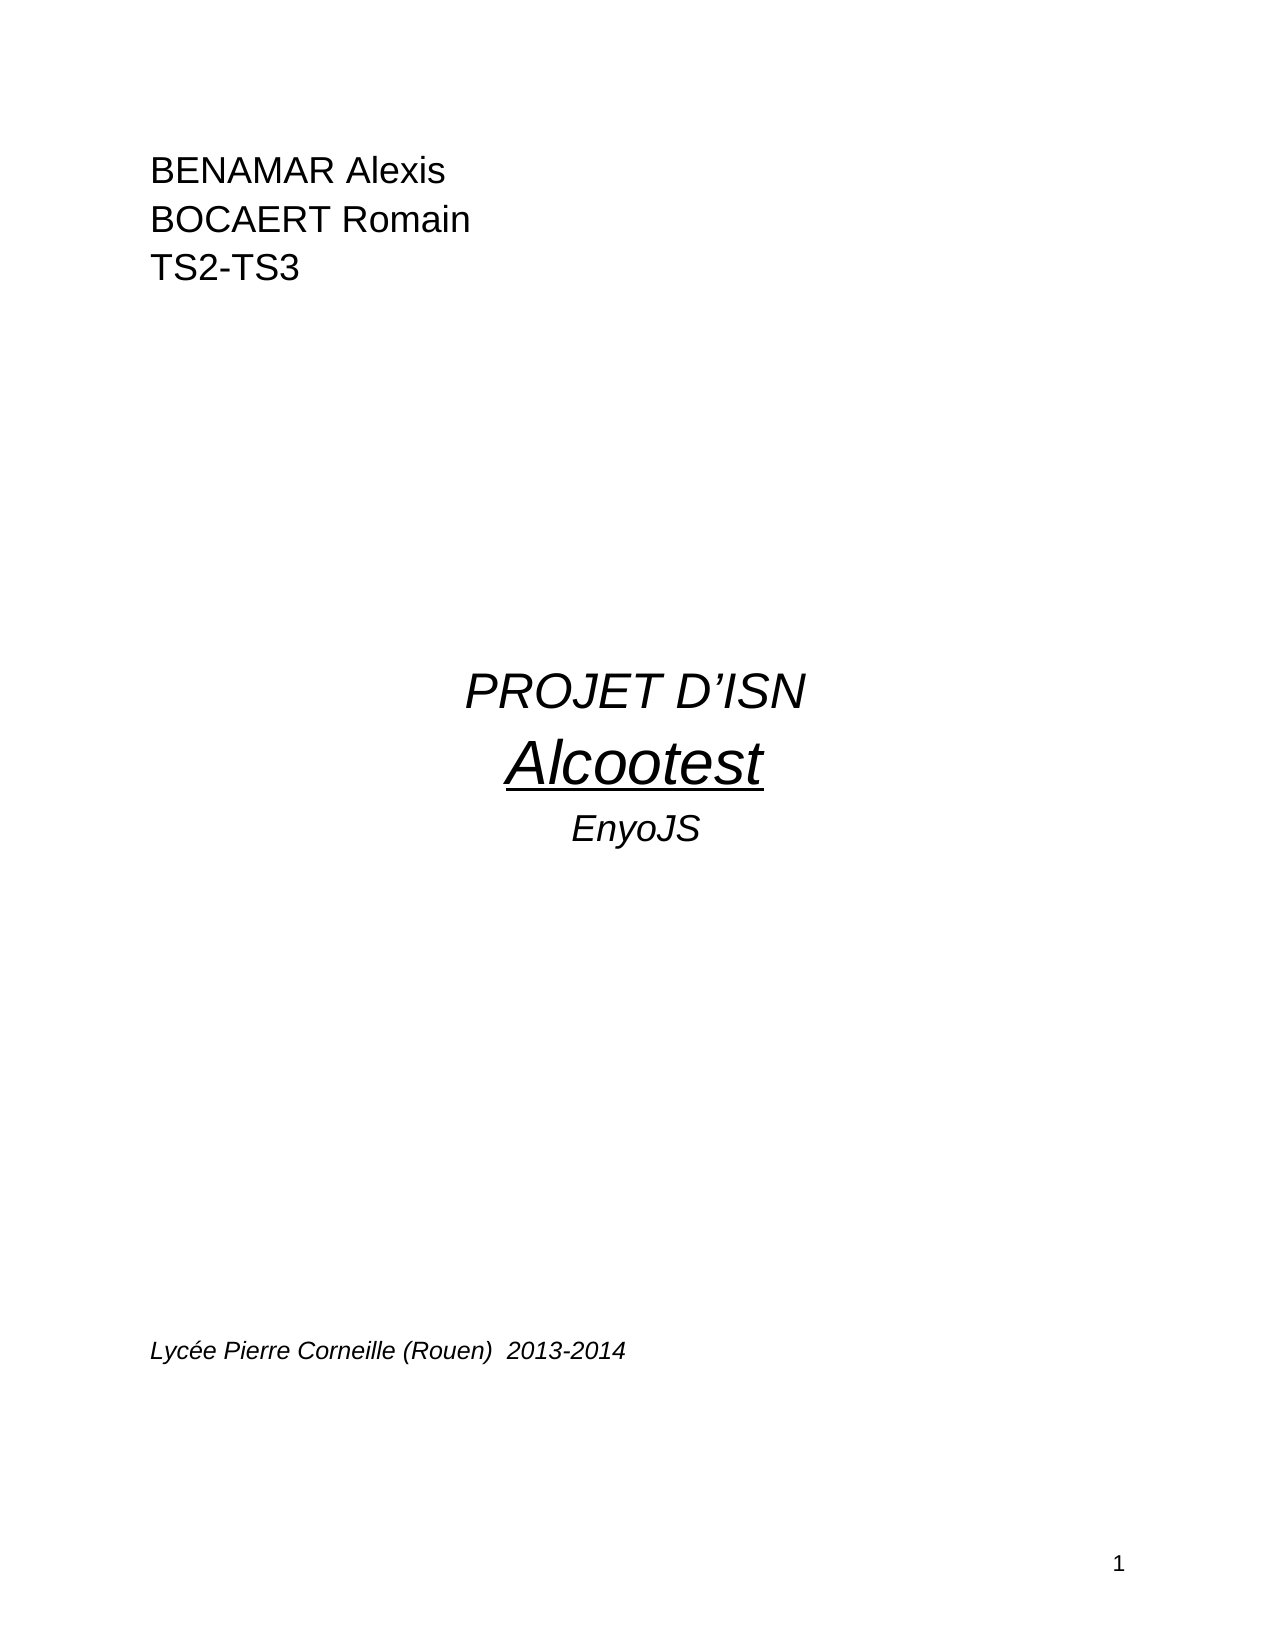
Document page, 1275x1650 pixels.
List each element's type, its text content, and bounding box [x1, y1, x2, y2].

text Alcootest [150, 727, 1125, 797]
text BOCAERT Romain [150, 198, 1125, 240]
text Lycée Pierre Corneille (Rouen) 2013-2014 [150, 1337, 1125, 1365]
text EnyoJS [150, 808, 1125, 849]
text PROJET D’ISN [150, 663, 1125, 719]
text BENAMAR Alexis [150, 150, 1125, 192]
text TS2-TS3 [150, 246, 1125, 288]
